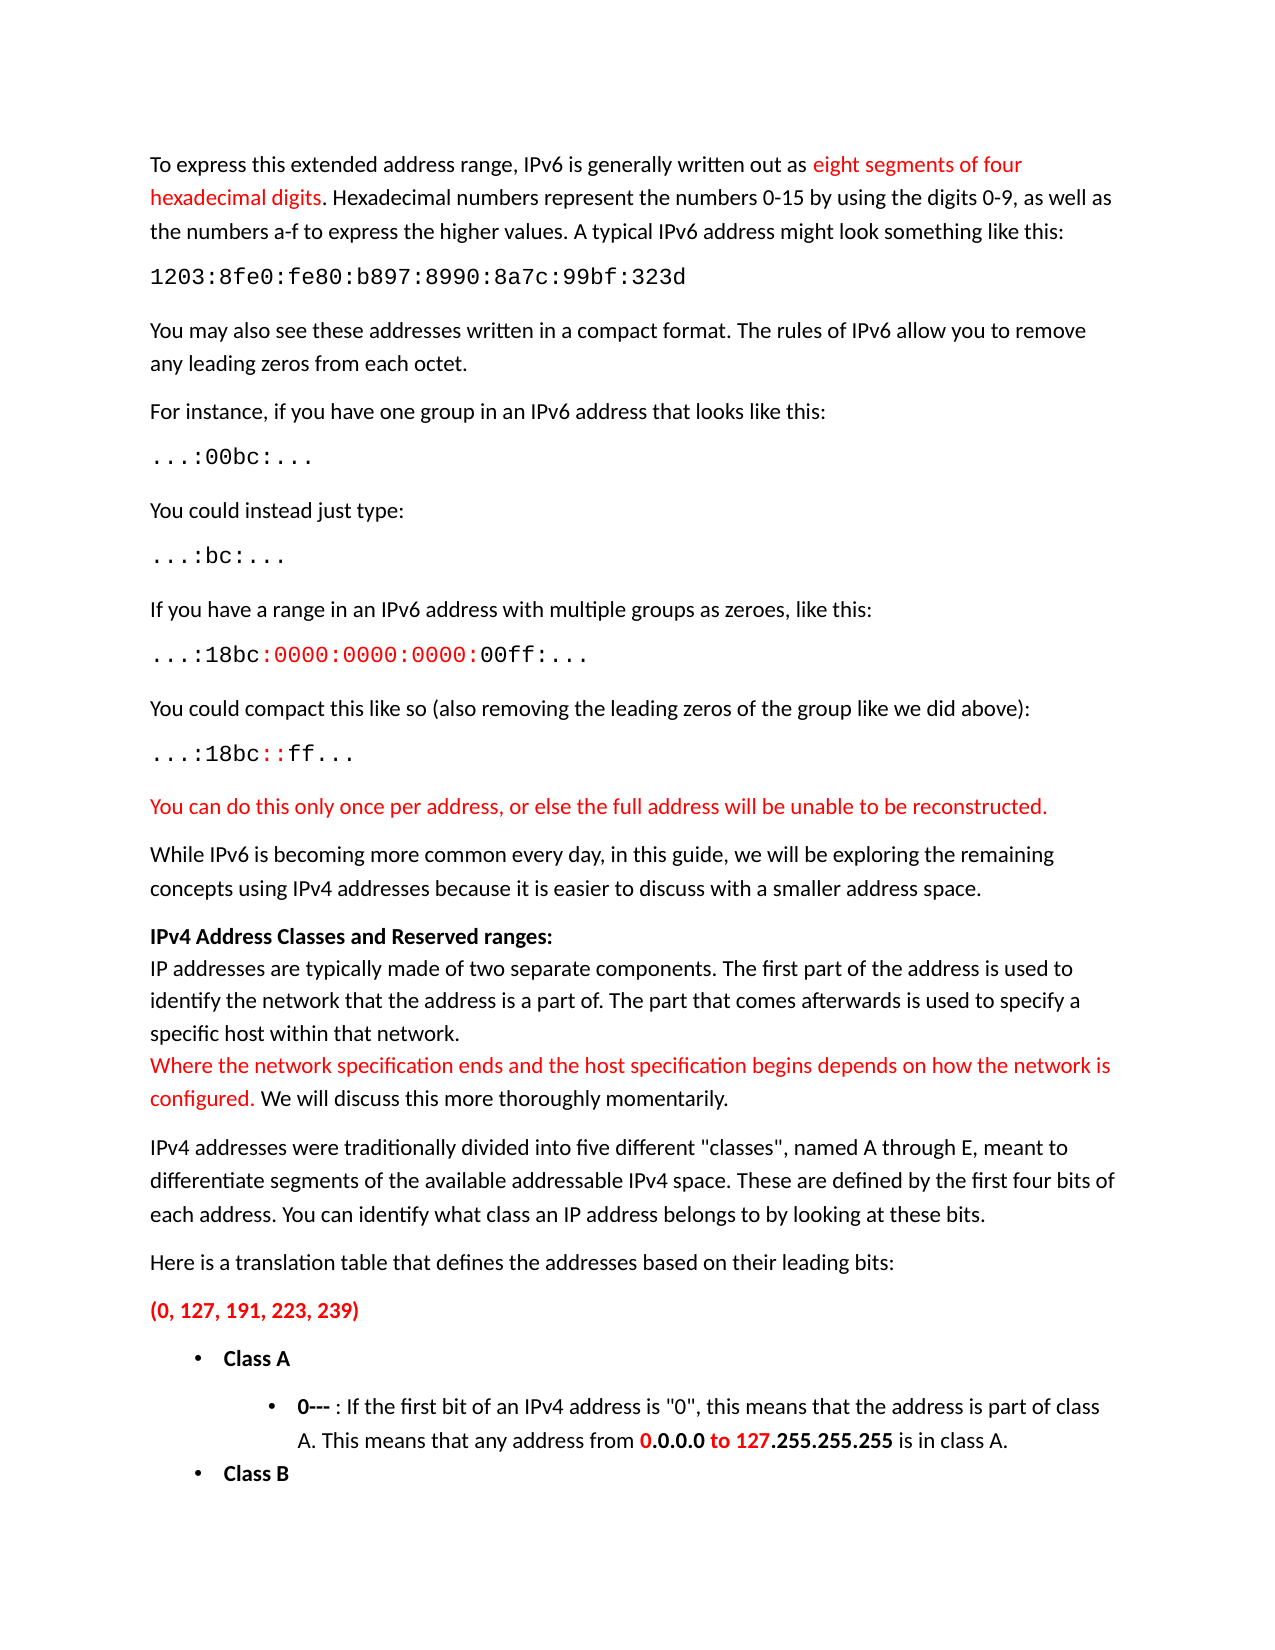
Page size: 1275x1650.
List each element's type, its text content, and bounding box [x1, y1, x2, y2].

text You may also see these addresses written in a compact format. The rules of IPv6 allow you to remove any leading zeros from each octet. [150, 316, 1125, 377]
text You can do this only once per address, or else the full address will be unable to be reconstructed. [150, 792, 1125, 821]
text To express this extended address range, IPv6 is generally written out as eight segments of four hexadecimal digits. Hexadecimal numbers represent the numbers 0-15 by using the digits 0-9, as well as the numbers a-f to express the higher values. A typical IPv6 address might look something like this: [150, 150, 1125, 245]
text For instance, if you have one group in an IPv6 address that looks like this: [150, 397, 1125, 426]
text You could instead just type: [150, 496, 1125, 524]
list 0--- : If the first bit of an IPv4 address is "0", this means that the address is part of class A. This means that any address from 0.0.0.0 to 127.255.255.255 is in class A. [268, 1392, 1125, 1454]
text ...:18bc:0000:0000:0000:00ff:... [150, 643, 1125, 669]
text If you have a range in an IPv6 address with multiple groups as zeroes, like this: [150, 595, 1125, 623]
list Class A [194, 1344, 1125, 1372]
text ...:18bc::ff... [150, 742, 1125, 768]
text IPv4 addresses were traditionally divided into five different "classes", named A through E, meant to differentiate segments of the available addressable IPv4 space. These are defined by the first four bits of each address. You can identify what class an IP address belongs to by looking at these bits. [150, 1133, 1125, 1228]
text Where the network specification ends and the host specification begins depends on how the network is configured. We will discuss this more thoroughly momentarily. [150, 1051, 1125, 1113]
text ...:00bc:... [150, 446, 1125, 472]
text ...:bc:... [150, 544, 1125, 570]
text 1203:8fe0:fe80:b897:8990:8a7c:99bf:323d [150, 265, 1125, 291]
text While IPv6 is becoming more common every day, in this guide, we will be exploring the remaining concepts using IPv4 addresses because it is easier to discuss with a smaller address space. [150, 841, 1125, 902]
text (0, 127, 191, 223, 239) [150, 1296, 1125, 1324]
list Class B [194, 1459, 1125, 1487]
text Here is a translation table that defines the addresses based on their leading bits: [150, 1248, 1125, 1276]
text IPv4 Address Classes and Reserved ranges: [150, 922, 1125, 950]
text You could compact this like so (also removing the leading zeros of the group like we did above): [150, 694, 1125, 722]
text IP addresses are typically made of two separate components. The first part of the address is used to identify the network that the address is a part of. The part that comes afterwards is used to specify a specific host within that network. [150, 954, 1125, 1047]
